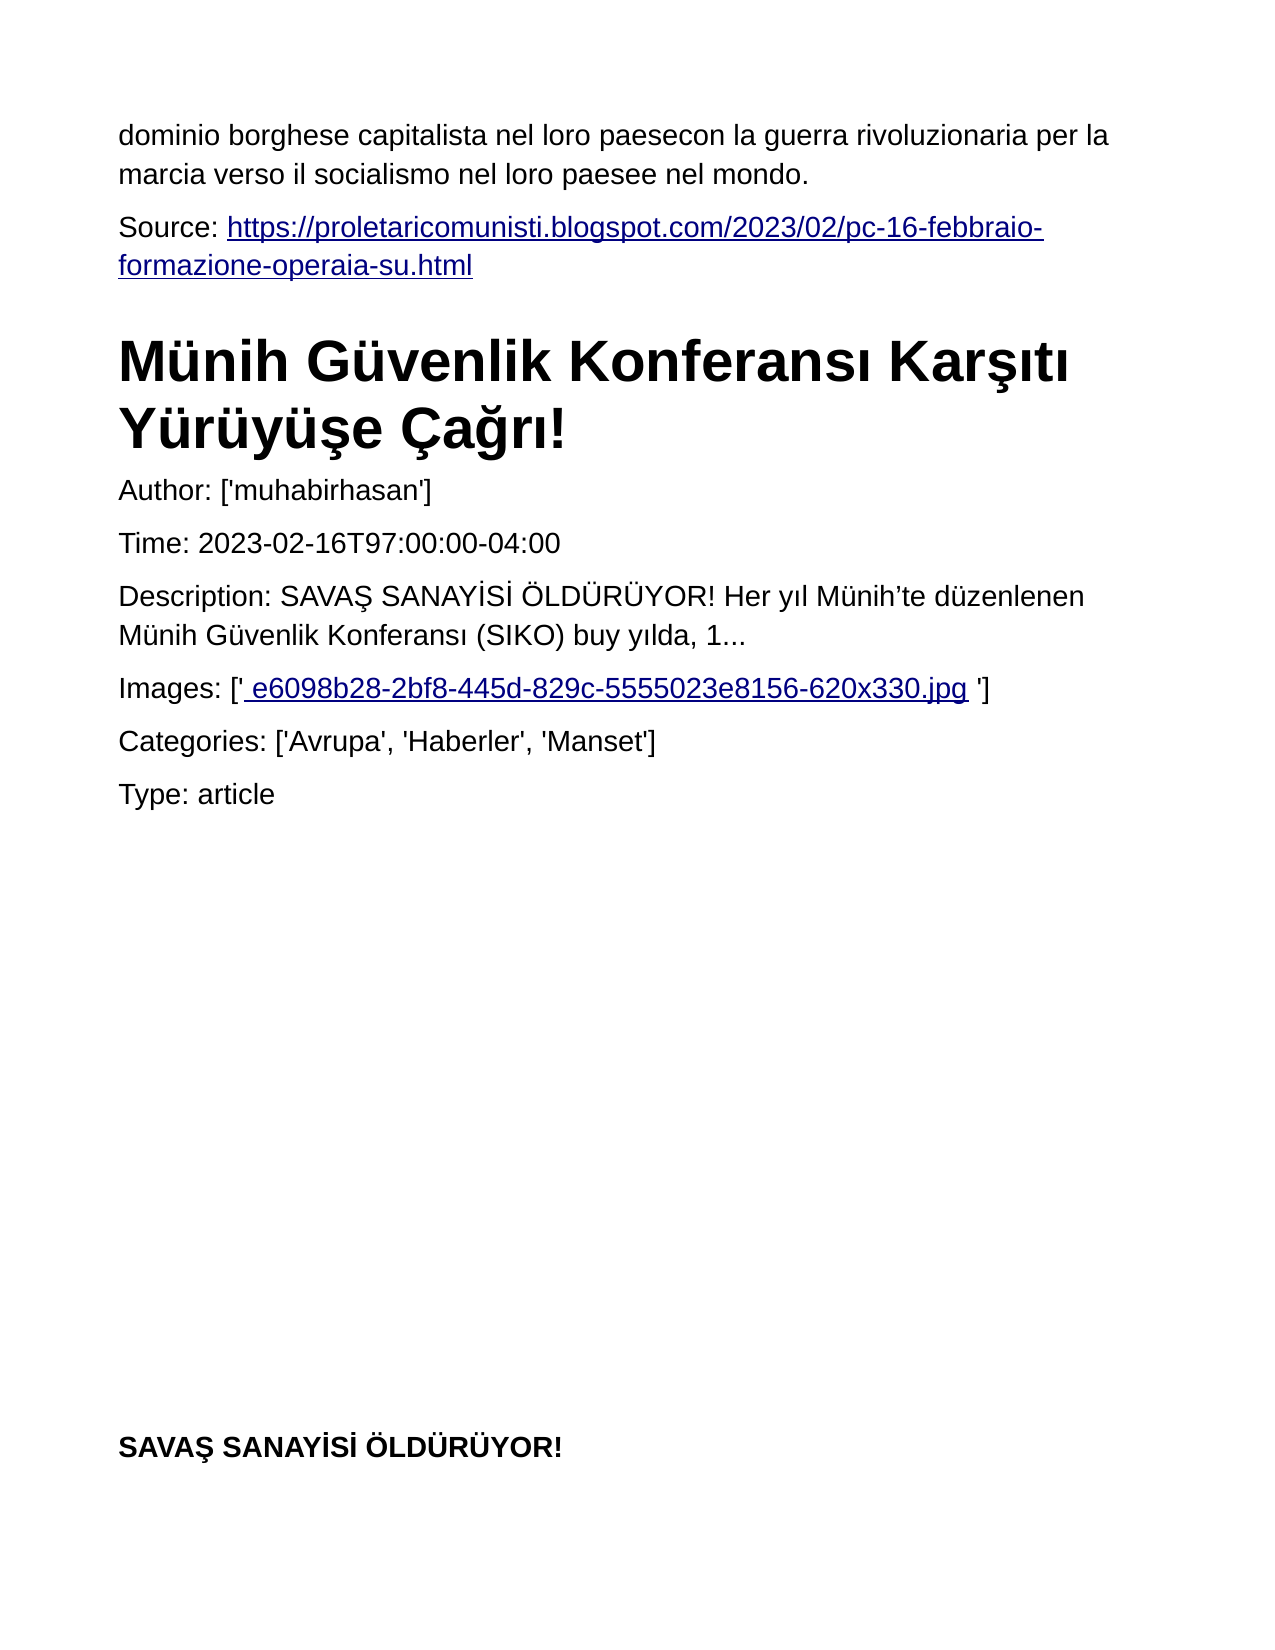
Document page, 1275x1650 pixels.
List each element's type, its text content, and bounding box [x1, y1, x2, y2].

subtitle Münih Güvenlik Konferansı Karşıtı Yürüyüşe Çağrı! [118, 326, 1157, 461]
text Author: ['muhabirhasan'] [118, 473, 1157, 507]
text Time: 2023-02-16T97:00:00-04:00 [118, 526, 1157, 560]
text Description: SAVAŞ SANAYİSİ ÖLDÜRÜYOR! Her yıl Münih’te düzenlenen Münih Güvenlik Konferansı (SIKO) buy yılda, 1... [118, 579, 1157, 651]
text Source: https://proletaricomunisti.blogspot.com/2023/02/pc-16-febbraio-formazione-operaia-su.html [118, 210, 1157, 282]
text SAVAŞ SANAYİSİ ÖLDÜRÜYOR! [118, 1430, 1157, 1464]
text Categories: ['Avrupa', 'Haberler', 'Manset'] [118, 724, 1157, 758]
text Images: [' e6098b28-2bf8-445d-829c-5555023e8156-620x330.jpg '] [118, 671, 1157, 704]
text Type: article [118, 777, 1157, 811]
text dominio borghese capitalista nel loro paesecon la guerra rivoluzionaria per la marcia verso il socialismo nel loro paesee nel mondo. [118, 118, 1157, 190]
